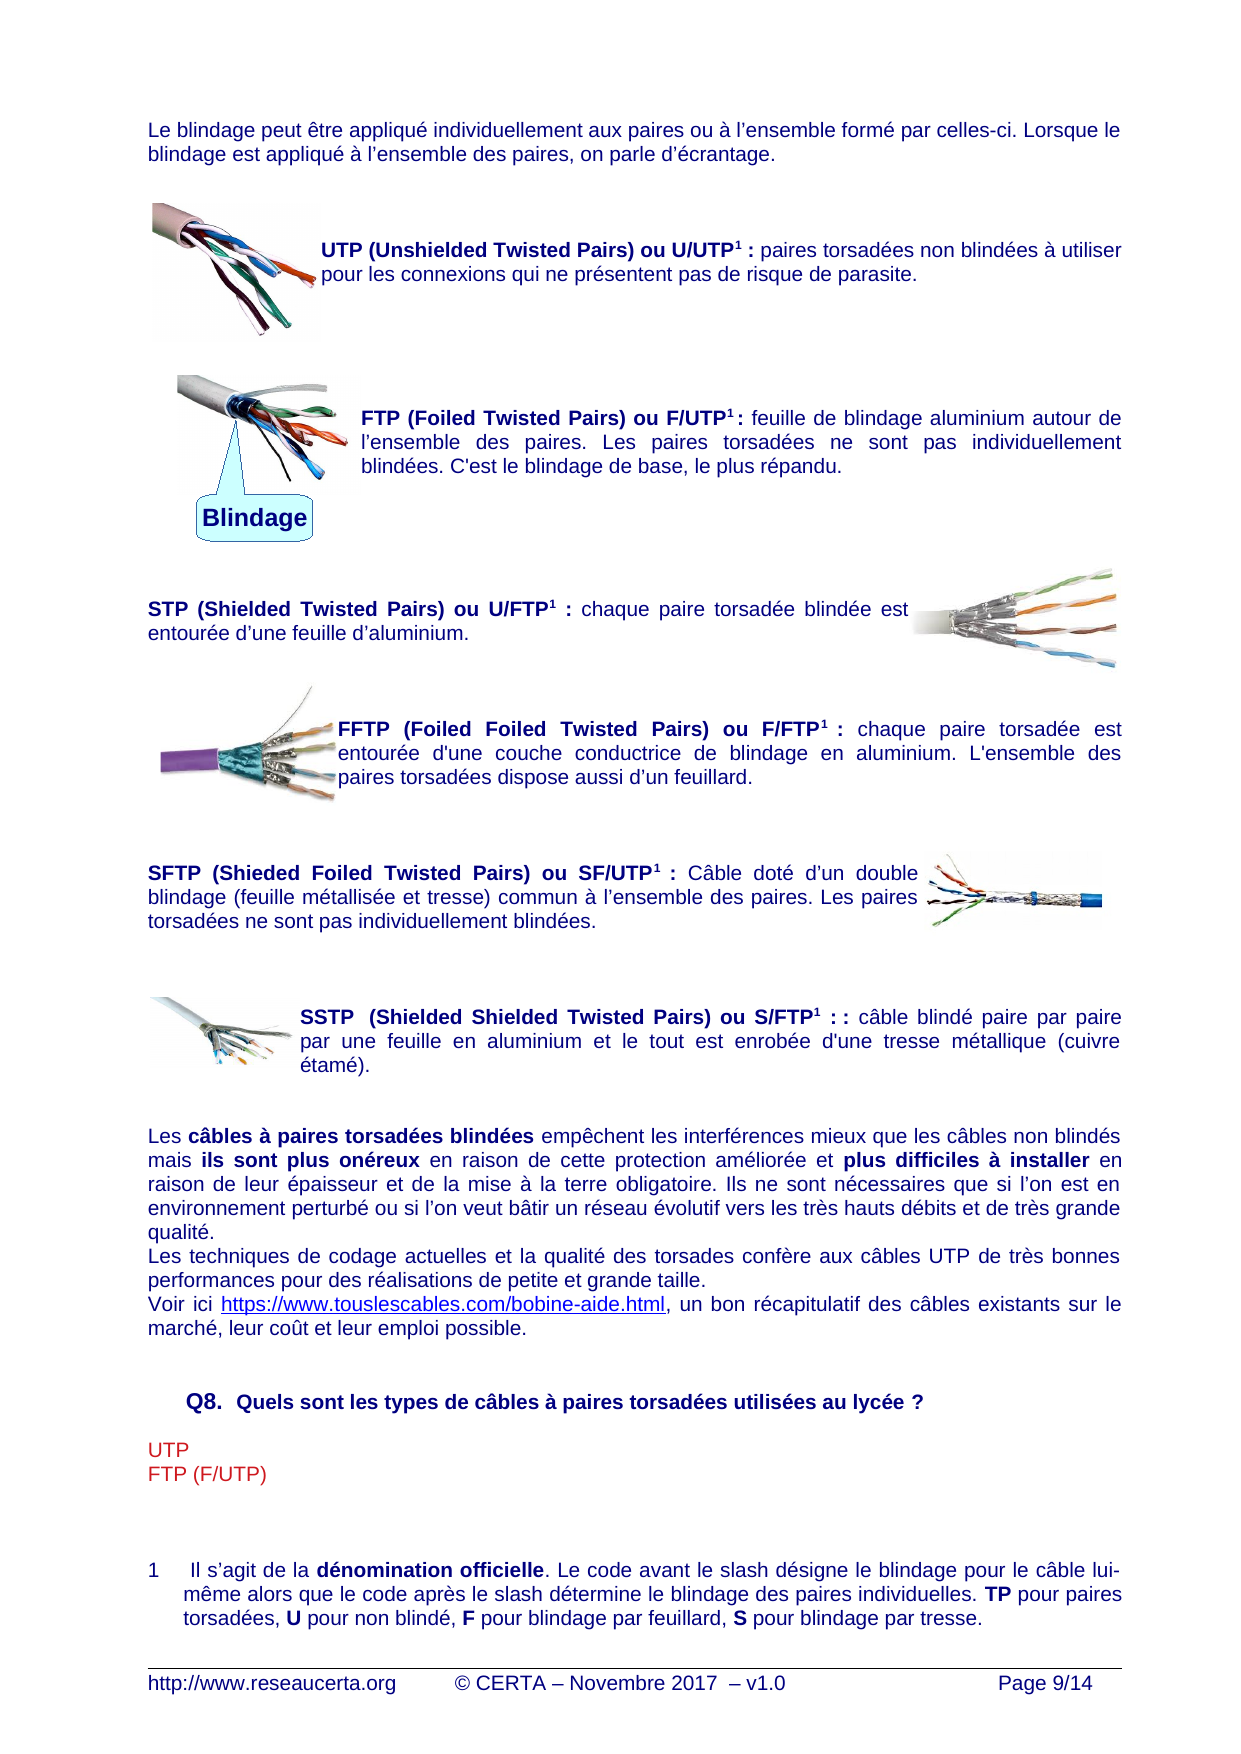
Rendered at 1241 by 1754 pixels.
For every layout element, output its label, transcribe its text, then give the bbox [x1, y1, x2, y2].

text Les câbles à paires torsadées blindées empêchent les interférences mieux que les câbles non blindés mais ils sont plus onéreux en raison de cette protection améliorée et plus difficiles à installer en raison de leur épaisseur et de la mise à la terre obligatoire. Ils ne sont nécessaires que si l’on est en environnement perturbé ou si l’on veut bâtir un réseau évolutif vers les très hauts débits et de très grande qualité. [148, 1124, 1122, 1244]
text STP (Shielded Twisted Pairs) ou U/FTP1 : chaque paire torsadée blindée est entourée d’une feuille d’aluminium. [148, 597, 909, 645]
text Il s’agit de la dénomination officielle. Le code avant le slash désigne le blindage pour le câble lui-même alors que le code après le slash détermine le blindage des paires individuelles. TP pour paires torsadées, U pour non blindé, F pour blindage par feuillard, S pour blindage par tresse. [148, 1558, 1122, 1630]
text SSTP (Shielded Shielded Twisted Pairs) ou S/FTP1 : : câble blindé paire par paire par une feuille en aluminium et le tout est enrobée d'une tresse métallique (cuivre étamé). [148, 1004, 1122, 1076]
picture [918, 842, 1116, 947]
list Quels sont les types de câbles à paires torsadées utilisées au lycée ? [186, 1388, 1122, 1414]
picture [150, 997, 300, 1068]
text UTP FTP (F/UTP) [148, 1438, 1122, 1486]
picture [152, 203, 321, 342]
text UTP (Unshielded Twisted Pairs) ou U/UTP : paires torsadées non blindées à utiliser pour les connexions qui ne présentent pas de risque de parasite. [321, 238, 1122, 286]
picture [160, 682, 338, 806]
text Le blindage peut être appliqué individuellement aux paires ou à l’ensemble formé par celles-ci. Lorsque le blindage est appliqué à l’ensemble des paires, on parle d’écrantage. [148, 118, 1122, 166]
picture [909, 562, 1122, 674]
picture [177, 375, 361, 495]
text Les techniques de codage actuelles et la qualité des torsades confère aux câbles UTP de très bonnes performances pour des réalisations de petite et grande taille. [148, 1244, 1122, 1292]
text SFTP (Shieded Foiled Twisted Pairs) ou SF/UTP1 : Câble doté d’un double blindage (feuille métallisée et tresse) commun à l’ensemble des paires. Les paires torsadées ne sont pas individuellement blindées. [148, 861, 918, 933]
text FFTP (Foiled Foiled Twisted Pairs) ou F/FTP1 : chaque paire torsadée est entourée d'une couche conductrice de blindage en aluminium. L'ensemble des paires torsadées dispose aussi d’un feuillard. [338, 717, 1122, 789]
text FTP (Foiled Twisted Pairs) ou F/UTP1 : feuille de blindage aluminium autour de l’ensemble des paires. Les paires torsadées ne sont pas individuellement blindées. C'est le blindage de base, le plus répandu. [361, 406, 1122, 477]
text Voir ici https://www.touslescables.com/bobine-aide.html, un bon récapitulatif des câbles existants sur le marché, leur coût et leur emploi possible. [148, 1292, 1122, 1340]
